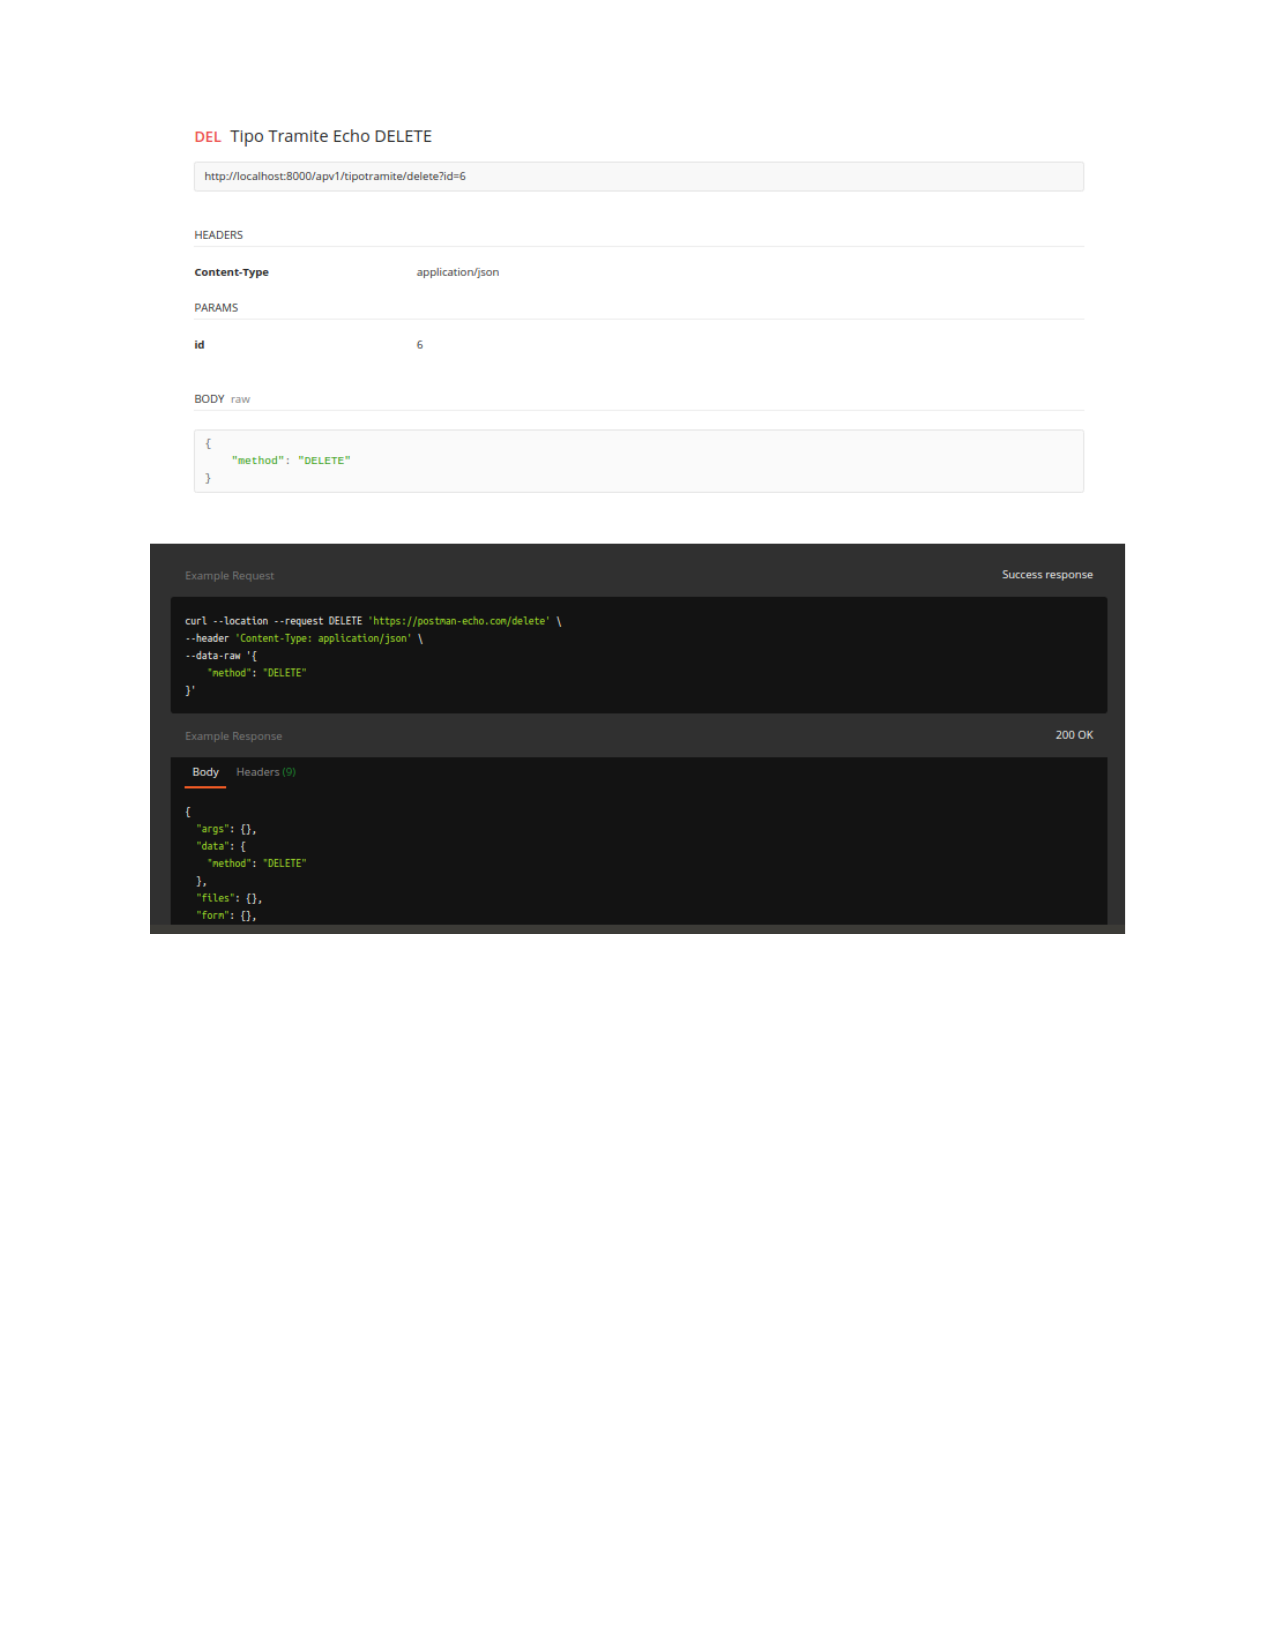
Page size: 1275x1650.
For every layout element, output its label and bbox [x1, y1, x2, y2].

picture [150, 112, 1125, 934]
